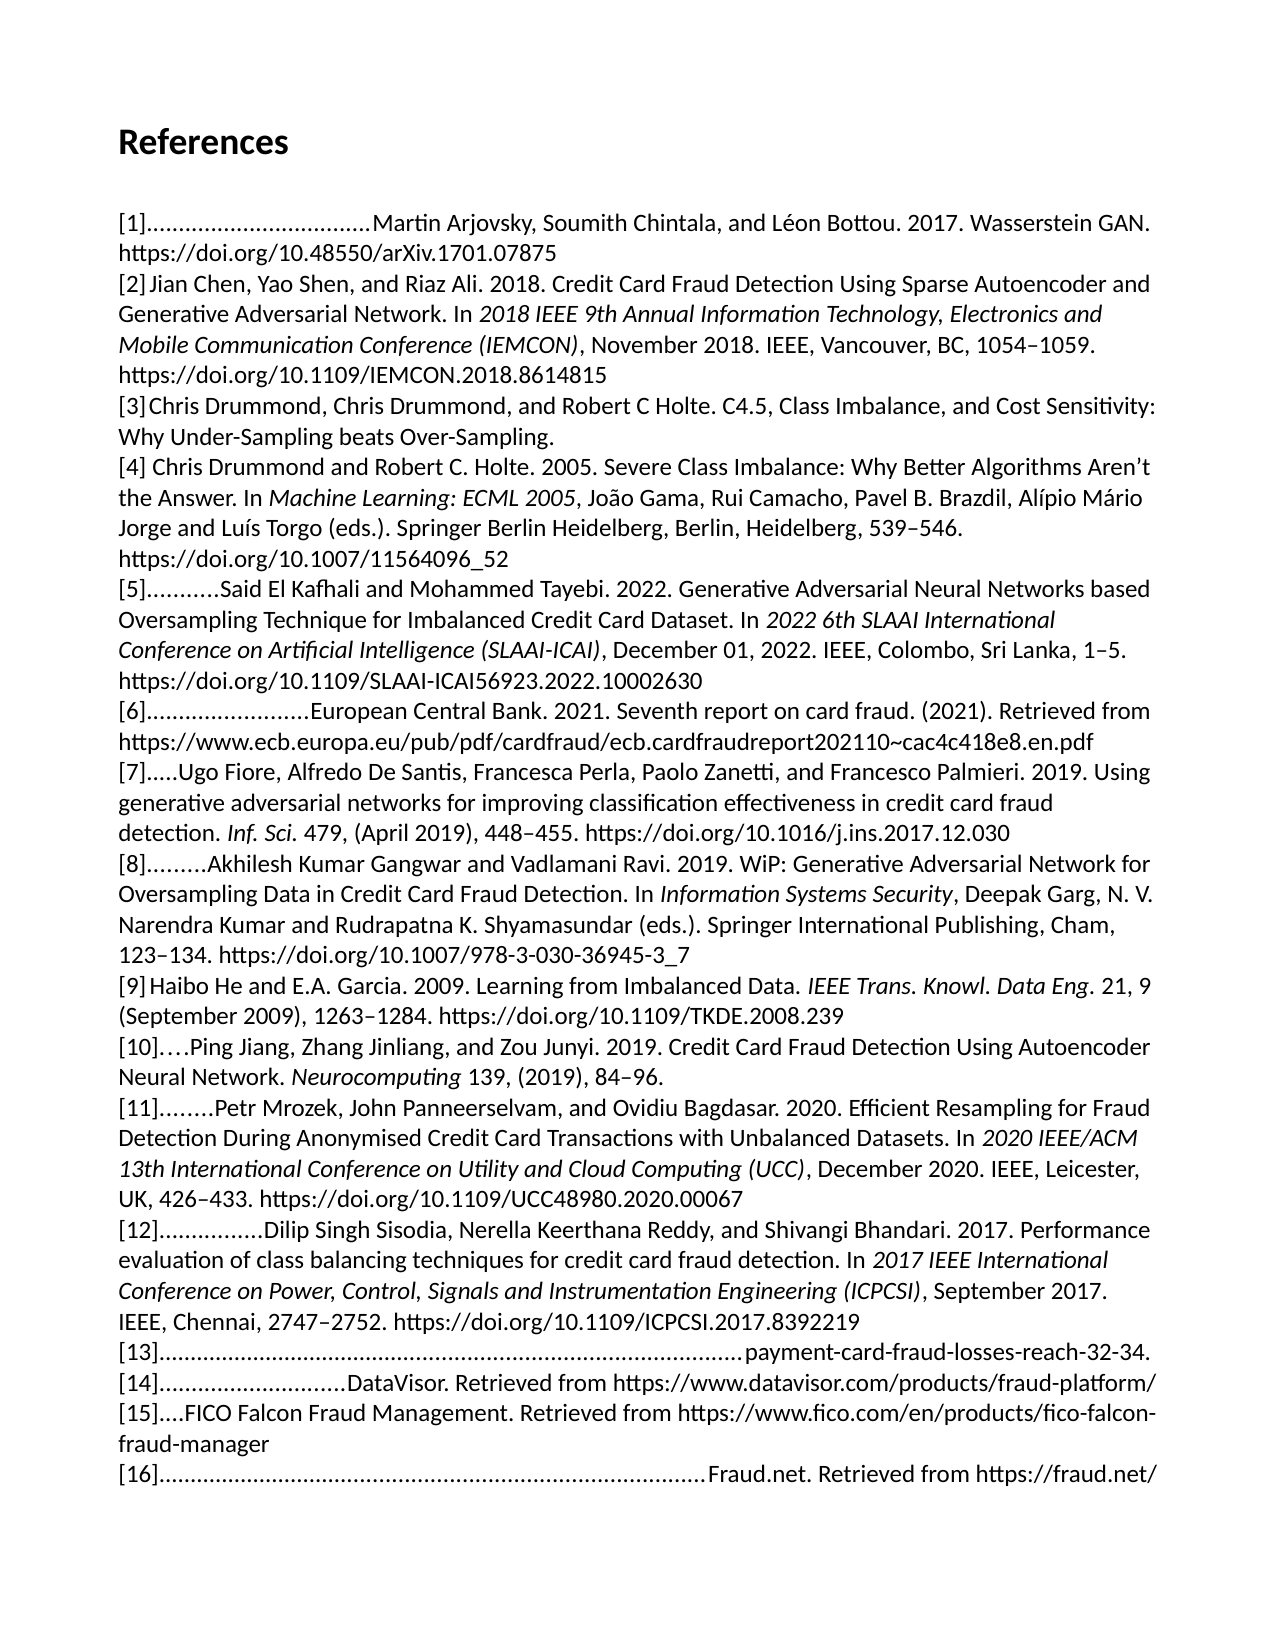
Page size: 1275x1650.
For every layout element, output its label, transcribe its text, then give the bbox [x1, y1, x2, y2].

text [5] Said El Kafhali and Mohammed Tayebi. 2022. Generative Adversarial Neural Networks based Oversampling Technique for Imbalanced Credit Card Dataset. In 2022 6th SLAAI International Conference on Artificial Intelligence (SLAAI-ICAI), December 01, 2022. IEEE, Colombo, Sri Lanka, 1–5. https://doi.org/10.1109/SLAAI-ICAI56923.2022.10002630 [118, 573, 1157, 695]
text [15] FICO Falcon Fraud Management. Retrieved from https://www.fico.com/en/products/fico-falcon-fraud-manager [118, 1397, 1157, 1458]
subtitle References [118, 118, 1157, 164]
text [14] DataVisor. Retrieved from https://www.datavisor.com/products/fraud-platform/ [118, 1367, 1157, 1397]
text [12] Dilip Singh Sisodia, Nerella Keerthana Reddy, and Shivangi Bhandari. 2017. Performance evaluation of class balancing techniques for credit card fraud detection. In 2017 IEEE International Conference on Power, Control, Signals and Instrumentation Engineering (ICPCSI), September 2017. IEEE, Chennai, 2747–2752. https://doi.org/10.1109/ICPCSI.2017.8392219 [118, 1214, 1157, 1336]
text [11] Petr Mrozek, John Panneerselvam, and Ovidiu Bagdasar. 2020. Efficient Resampling for Fraud Detection During Anonymised Credit Card Transactions with Unbalanced Datasets. In 2020 IEEE/ACM 13th International Conference on Utility and Cloud Computing (UCC), December 2020. IEEE, Leicester, UK, 426–433. https://doi.org/10.1109/UCC48980.2020.00067 [118, 1092, 1157, 1214]
text [6] European Central Bank. 2021. Seventh report on card fraud. (2021). Retrieved from https://www.ecb.europa.eu/pub/pdf/cardfraud/ecb.cardfraudreport202110~cac4c418e8.en.pdf [118, 695, 1157, 756]
text [10] Ping Jiang, Zhang Jinliang, and Zou Junyi. 2019. Credit Card Fraud Detection Using Autoencoder Neural Network. Neurocomputing 139, (2019), 84–96. [118, 1031, 1157, 1092]
text [7] Ugo Fiore, Alfredo De Santis, Francesca Perla, Paolo Zanetti, and Francesco Palmieri. 2019. Using generative adversarial networks for improving classification effectiveness in credit card fraud detection. Inf. Sci. 479, (April 2019), 448–455. https://doi.org/10.1016/j.ins.2017.12.030 [118, 756, 1157, 848]
text [1] Martin Arjovsky, Soumith Chintala, and Léon Bottou. 2017. Wasserstein GAN. https://doi.org/10.48550/arXiv.1701.07875 [118, 207, 1157, 268]
text [13] payment-card-fraud-losses-reach-32-34. [118, 1336, 1157, 1367]
text [9] Haibo He and E.A. Garcia. 2009. Learning from Imbalanced Data. IEEE Trans. Knowl. Data Eng. 21, 9 (September 2009), 1263–1284. https://doi.org/10.1109/TKDE.2008.239 [118, 970, 1157, 1031]
text [4] Chris Drummond and Robert C. Holte. 2005. Severe Class Imbalance: Why Better Algorithms Aren’t the Answer. In Machine Learning: ECML 2005, João Gama, Rui Camacho, Pavel B. Brazdil, Alípio Mário Jorge and Luís Torgo (eds.). Springer Berlin Heidelberg, Berlin, Heidelberg, 539–546. https://doi.org/10.1007/11564096_52 [118, 451, 1157, 573]
text [16] Fraud.net. Retrieved from https://fraud.net/ [118, 1458, 1157, 1489]
text [3] Chris Drummond, Chris Drummond, and Robert C Holte. C4.5, Class Imbalance, and Cost Sensitivity: Why Under-Sampling beats Over-Sampling. [118, 390, 1157, 451]
text [8] Akhilesh Kumar Gangwar and Vadlamani Ravi. 2019. WiP: Generative Adversarial Network for Oversampling Data in Credit Card Fraud Detection. In Information Systems Security, Deepak Garg, N. V. Narendra Kumar and Rudrapatna K. Shyamasundar (eds.). Springer International Publishing, Cham, 123–134. https://doi.org/10.1007/978-3-030-36945-3_7 [118, 848, 1157, 970]
text [2] Jian Chen, Yao Shen, and Riaz Ali. 2018. Credit Card Fraud Detection Using Sparse Autoencoder and Generative Adversarial Network. In 2018 IEEE 9th Annual Information Technology, Electronics and Mobile Communication Conference (IEMCON), November 2018. IEEE, Vancouver, BC, 1054–1059. https://doi.org/10.1109/IEMCON.2018.8614815 [118, 268, 1157, 390]
